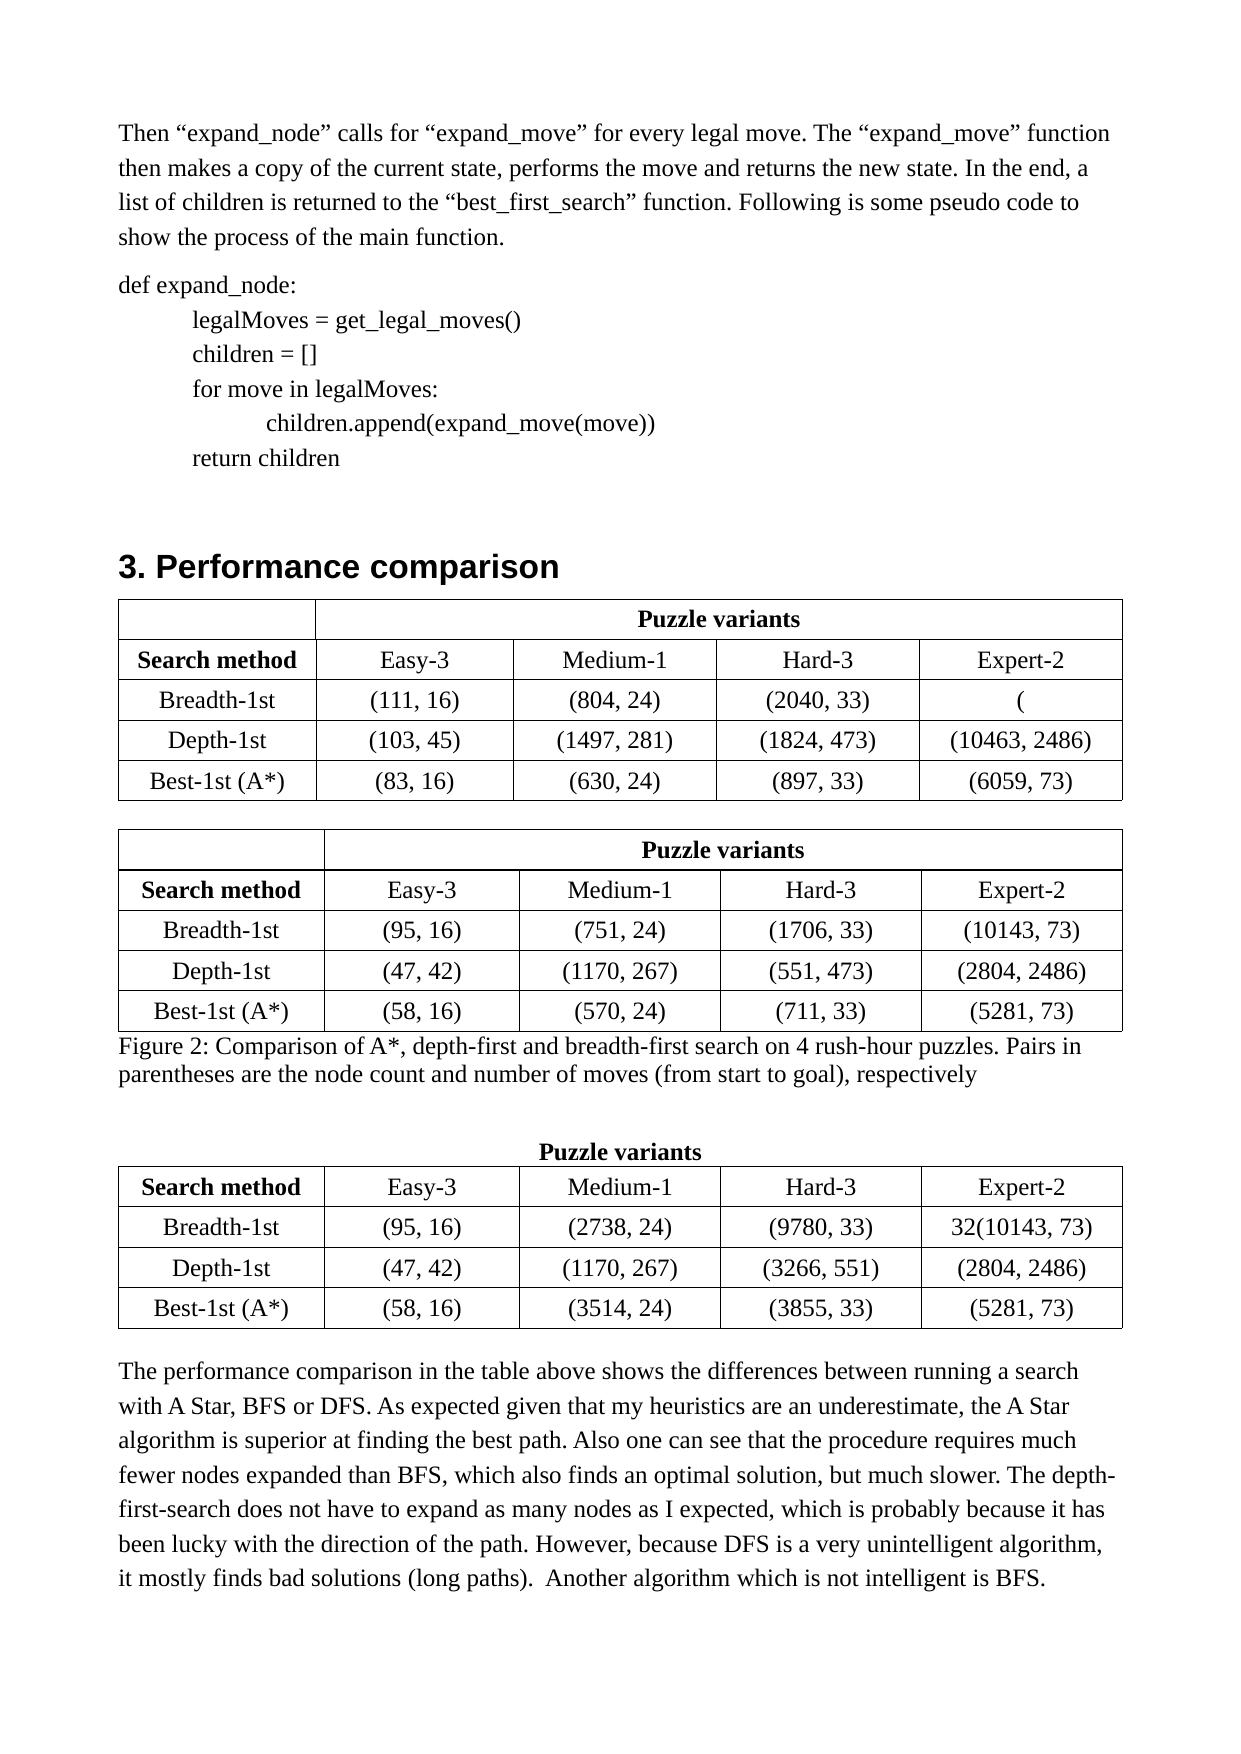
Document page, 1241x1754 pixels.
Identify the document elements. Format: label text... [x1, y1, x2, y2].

table_header Puzzle variants [325, 830, 1122, 869]
table_header Search method [119, 1167, 324, 1206]
table_cell (2804, 2486) [922, 1248, 1122, 1287]
table_header Medium-1 [520, 871, 720, 910]
table_cell (1170, 267) [520, 951, 720, 990]
table_cell (897, 33) [717, 761, 919, 800]
table_cell (10143, 73) [922, 911, 1122, 950]
table_cell (3266, 551) [721, 1248, 921, 1287]
table_header Easy-3 [325, 871, 519, 910]
table_cell (804, 24) [514, 680, 716, 719]
table_cell Breadth-1st [119, 680, 316, 719]
table_cell Breadth-1st [119, 1207, 324, 1247]
table_cell (630, 24) [514, 761, 716, 800]
table_header Medium-1 [514, 640, 716, 679]
table_header Hard-3 [721, 871, 921, 910]
table_header [119, 830, 324, 869]
table_header Expert-2 [920, 640, 1122, 679]
table_cell (711, 33) [721, 991, 921, 1031]
table_cell (2040, 33) [717, 680, 919, 719]
table_cell (83, 16) [317, 761, 513, 800]
table_cell Best-1st (A*) [119, 1288, 324, 1327]
table_cell (2804, 2486) [922, 951, 1122, 990]
table_cell (95, 16) [325, 911, 519, 950]
table_header Medium-1 [520, 1167, 720, 1206]
table_cell (58, 16) [325, 1288, 519, 1327]
table_cell (1497, 281) [514, 721, 716, 760]
table_cell (10463, 2486) [920, 721, 1122, 760]
table_cell (751, 24) [520, 911, 720, 950]
text Then “expand_node” calls for “expand_move” for every legal move. The “expand_move” function then makes a copy of the current state, performs the move and returns the new state. In the end, a list of children is returned to the “best_first_search” function. Following is some pseudo code to show the process of the main function. [118, 118, 1122, 250]
text Puzzle variants [118, 1137, 1122, 1166]
text Figure 2: Comparison of A*, depth-first and breadth-first search on 4 rush-hour puzzles. Pairs in parentheses are the node count and number of moves (from start to goal), respectively [118, 1032, 1122, 1088]
table_header Hard-3 [721, 1167, 921, 1206]
table_cell (9780, 33) [721, 1207, 921, 1247]
table_cell (1706, 33) [721, 911, 921, 950]
table_cell (47, 42) [325, 951, 519, 990]
table_cell Depth-1st [119, 721, 316, 760]
table_cell 32(10143, 73) [922, 1207, 1122, 1247]
table_cell (111, 16) [317, 680, 513, 719]
table_cell (1170, 267) [520, 1248, 720, 1287]
table_cell (103, 45) [317, 721, 513, 760]
table_cell (5281, 73) [922, 1288, 1122, 1327]
table_cell Best-1st (A*) [119, 761, 316, 800]
table_header Expert-2 [922, 1167, 1122, 1206]
table_header Hard-3 [717, 640, 919, 679]
table_header Search method [119, 871, 324, 910]
table_header Easy-3 [325, 1167, 519, 1206]
table_cell Depth-1st [119, 951, 324, 990]
table_header Expert-2 [922, 871, 1122, 910]
table_cell (3514, 24) [520, 1288, 720, 1327]
table_header Puzzle variants [316, 600, 1122, 639]
table_cell (58, 16) [325, 991, 519, 1031]
table_cell (6059, 73) [920, 761, 1122, 800]
table_cell Depth-1st [119, 1248, 324, 1287]
table_header Easy-3 [317, 640, 513, 679]
table_cell (2738, 24) [520, 1207, 720, 1247]
table_cell (3855, 33) [721, 1288, 921, 1327]
table_cell (570, 24) [520, 991, 720, 1031]
table_cell Breadth-1st [119, 911, 324, 950]
text def expand_node: legalMoves = get_legal_moves() children = [] for move in legalMoves: children.append(expand_move(move)) return children [118, 271, 1122, 506]
table_cell (5281, 73) [922, 991, 1122, 1031]
table_header [119, 600, 315, 639]
table_cell (95, 16) [325, 1207, 519, 1247]
table_cell Best-1st (A*) [119, 991, 324, 1031]
table_header Search method [119, 640, 316, 679]
table_cell (551, 473) [721, 951, 921, 990]
table_cell (1824, 473) [717, 721, 919, 760]
text The performance comparison in the table above shows the differences between running a search with A Star, BFS or DFS. As expected given that my heuristics are an underestimate, the A Star algorithm is superior at finding the best path. Also one can see that the procedure requires much fewer nodes expanded than BFS, which also finds an optimal solution, but much slower. The depth-first-search does not have to expand as many nodes as I expected, which is probably because it has been lucky with the direction of the path. However, because DFS is a very unintelligent algorithm, it mostly finds bad solutions (long paths). Another algorithm which is not intelligent is BFS. [118, 1356, 1122, 1592]
subtitle 3. Performance comparison [118, 547, 1122, 586]
table_cell ( [920, 680, 1122, 719]
table_cell (47, 42) [325, 1248, 519, 1287]
